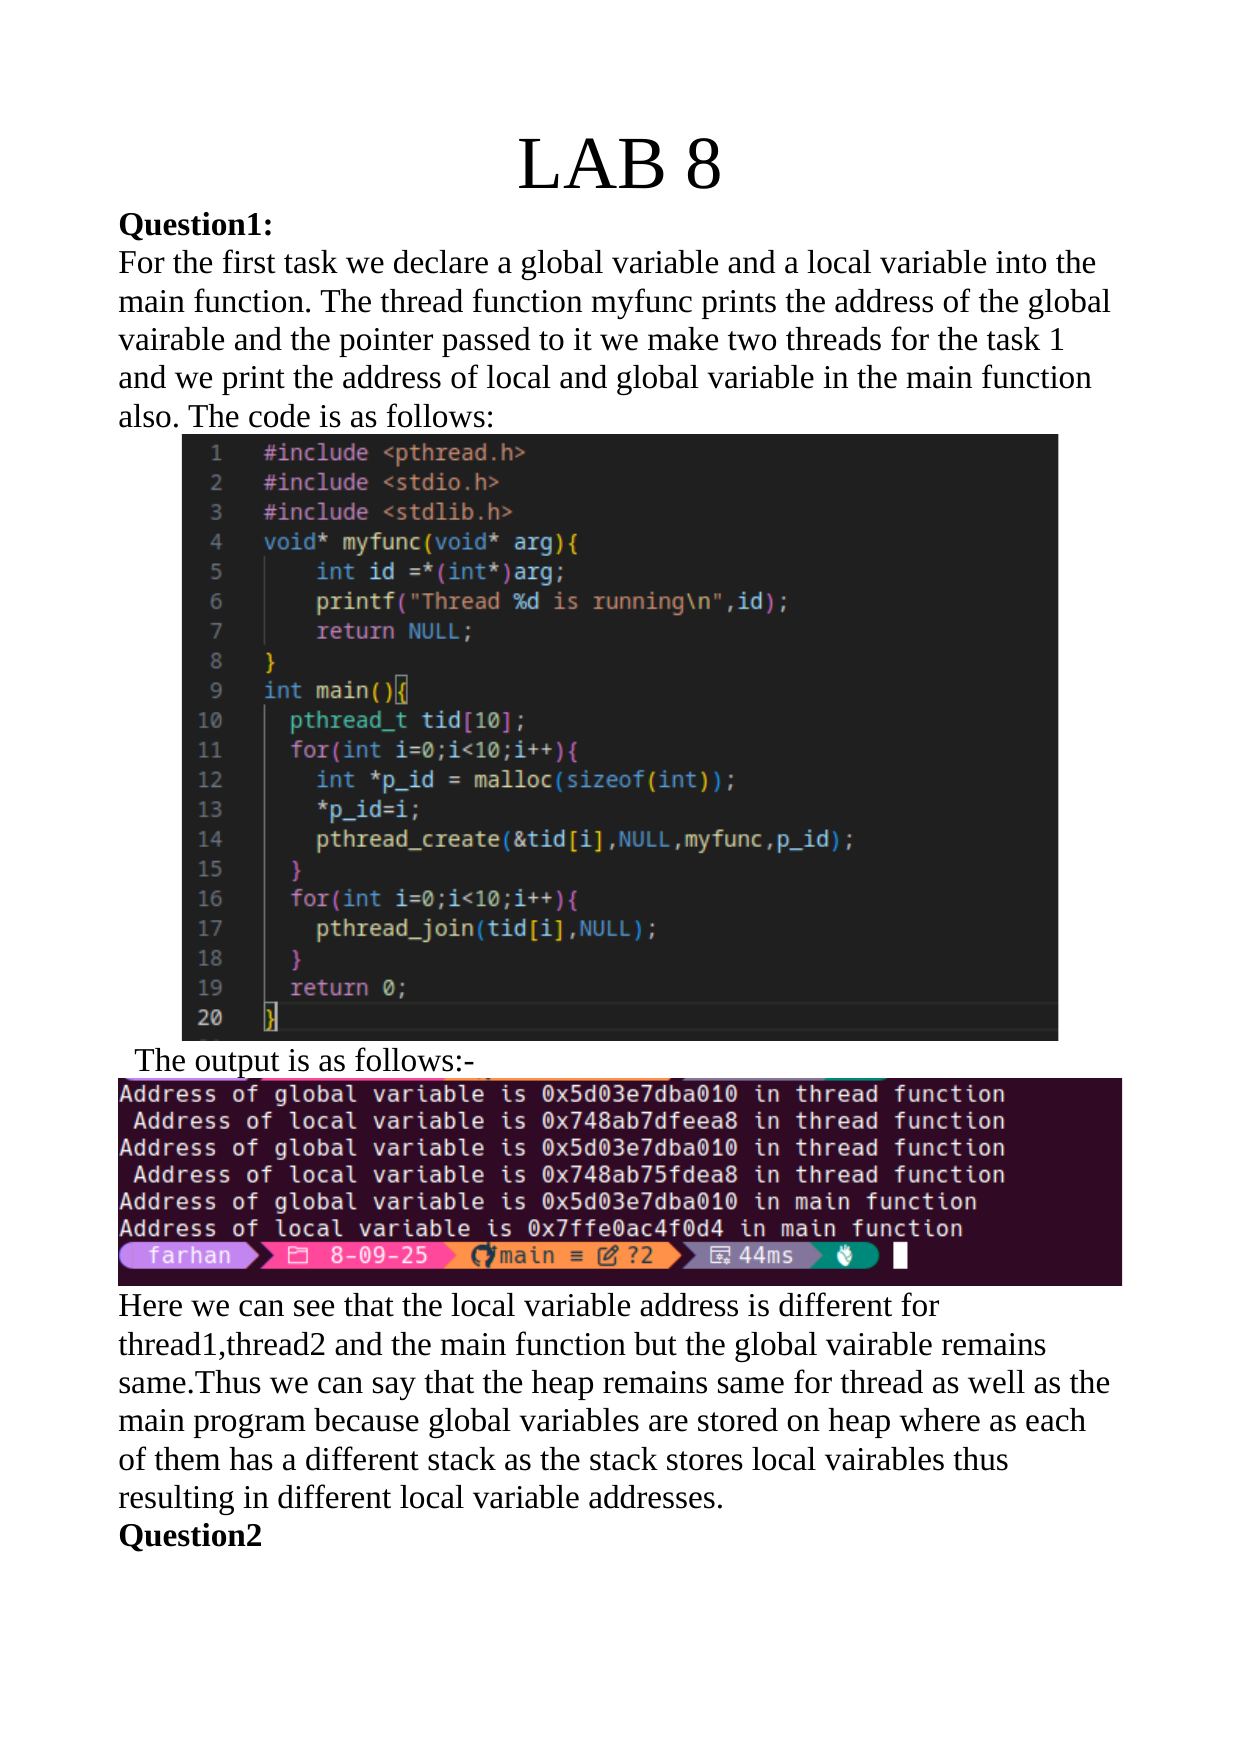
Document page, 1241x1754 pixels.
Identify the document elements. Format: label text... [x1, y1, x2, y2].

text Here we can see that the local variable address is different for thread1,thread2 and the main function but the global vairable remains same.Thus we can say that the heap remains same for thread as well as the main program because global variables are stored on heap where as each of them has a different stack as the stack stores local vairables thus resulting in different local variable addresses. [118, 1286, 1122, 1516]
picture [118, 1078, 1123, 1286]
text For the first task we declare a global variable and a local variable into the main function. The thread function myfunc prints the address of the global vairable and the pointer passed to it we make two threads for the task 1 and we print the address of local and global variable in the main function also. The code is as follows: [118, 243, 1122, 434]
picture [181, 434, 1059, 1041]
text Question2 [118, 1516, 1122, 1554]
text Question1: [118, 204, 1122, 243]
text LAB 8 [118, 118, 1122, 204]
text The output is as follows:- [118, 434, 1122, 1078]
